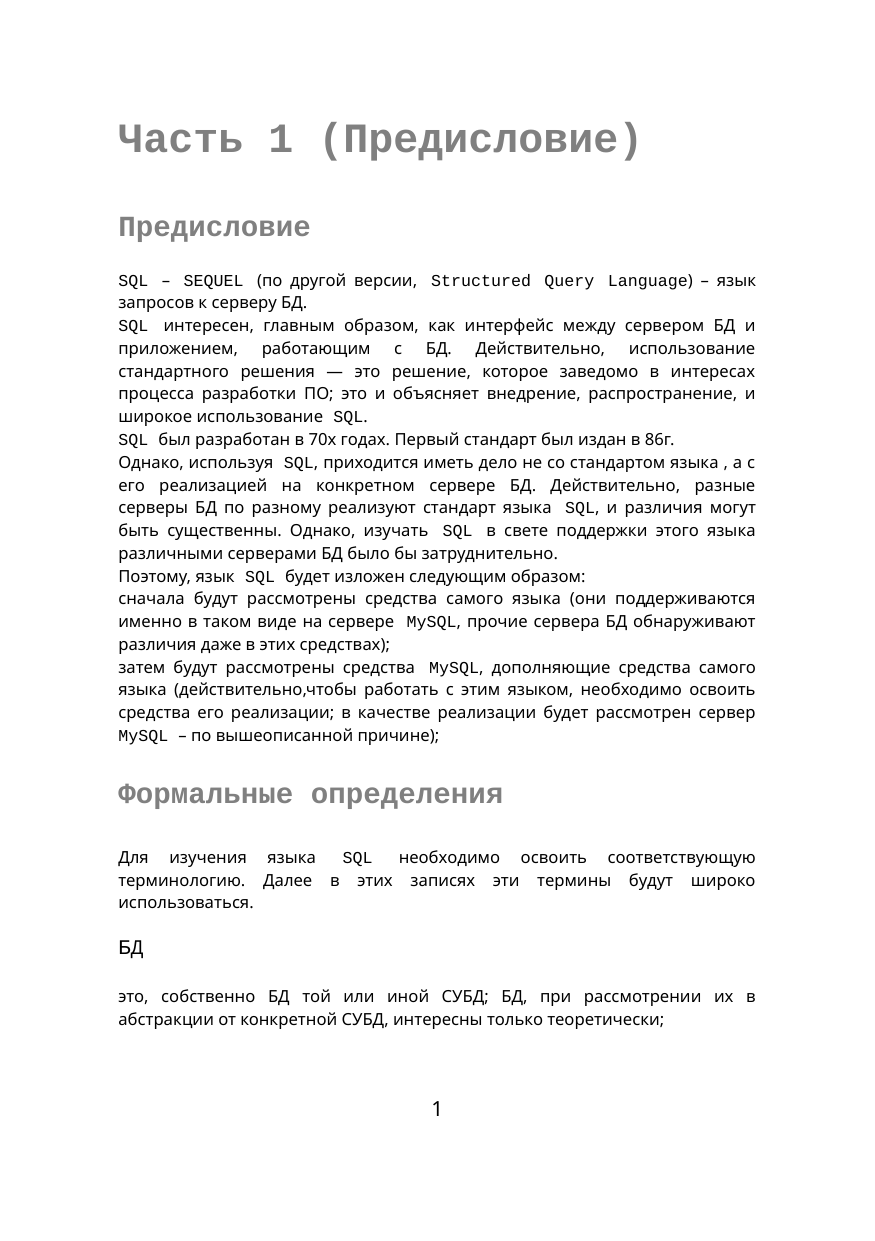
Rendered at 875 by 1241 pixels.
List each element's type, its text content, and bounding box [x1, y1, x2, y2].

text Поэтому, язык SQL будет изложен следующим образом: [118, 564, 756, 587]
text Предисловие [118, 212, 756, 246]
text сначала будут рассмотрены средства самого языка (они поддерживаются именно в таком виде на сервере MySQL, прочие сервера БД обнаруживают различия даже в этих средствах); [118, 587, 756, 655]
text затем будут рассмотрены средства MySQL, дополняющие средства самого языка (действительно,чтобы работать с этим языком, необходимо освоить средства его реализации; в качестве реализации будет рассмотрен сервер MySQL – по вышеописанной причине); [118, 655, 756, 746]
text SQL интересен, главным образом, как интерфейс между сервером БД и приложением, работающим с БД. Действительно, использование стандартного решения — это решение, которое заведомо в интересах процесса разработки ПО; это и объясняет внедрение, распространение, и широкое использование SQL. [118, 314, 756, 427]
text Часть 1 (Предисловие) [118, 118, 756, 165]
text SQL – SEQUEL (по другой версии, Structured Query Language) – язык запросов к серверу БД. [118, 268, 756, 314]
text Формальные определения [118, 779, 756, 812]
text SQL был разработан в 70х годах. Первый стандарт был издан в 86г. [118, 427, 756, 450]
text Для изучения языка SQL необходимо освоить соответствующую терминологию. Далее в этих записях эти термины будут широко использоваться. [118, 845, 756, 914]
text Однако, используя SQL, приходится иметь дело не со стандартом языка , а с его реализацией на конкретном сервере БД. Действительно, разные серверы БД по разному реализуют стандарт языка SQL, и различия могут быть существенны. Однако, изучать SQL в свете поддержки этого языка различными серверами БД было бы затруднительно. [118, 450, 756, 564]
text БД [118, 937, 756, 961]
text это, собственно БД той или иной СУБД; БД, при рассмотрении их в абстракции от конкретной СУБД, интересны только теоретически; [118, 984, 756, 1030]
